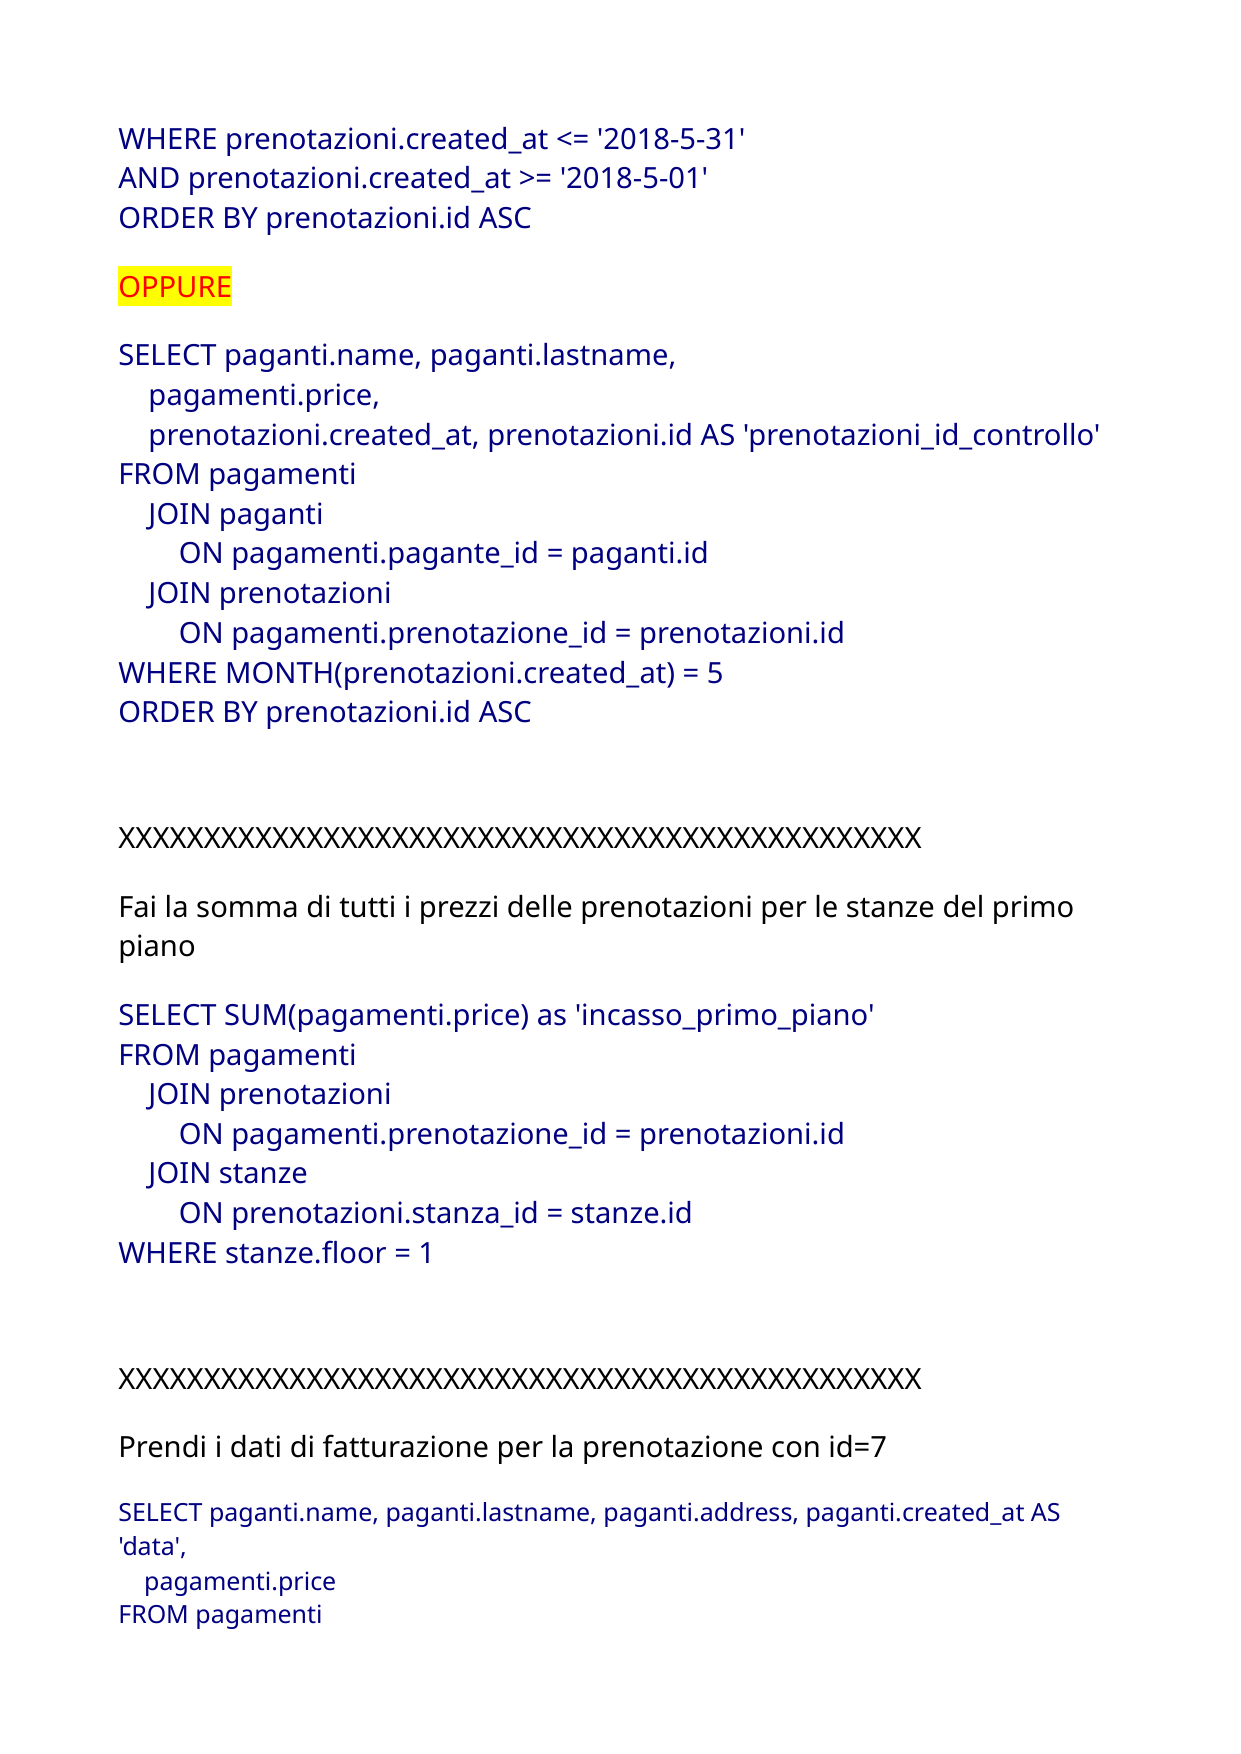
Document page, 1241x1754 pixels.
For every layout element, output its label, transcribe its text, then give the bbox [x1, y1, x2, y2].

text SELECT paganti.name, paganti.lastname, [118, 334, 1122, 374]
text Fai la somma di tutti i prezzi delle prenotazioni per le stanze del primo piano [118, 886, 1122, 965]
text AND prenotazioni.created_at >= '2018-5-01' [118, 158, 1122, 197]
text JOIN prenotazioni [118, 572, 1122, 612]
text JOIN stanze [118, 1153, 1122, 1192]
text prenotazioni.created_at, prenotazioni.id AS 'prenotazioni_id_controllo' [118, 414, 1122, 453]
text OPPURE [118, 266, 1122, 306]
text SELECT SUM(pagamenti.price) as 'incasso_primo_piano' [118, 994, 1122, 1034]
text ORDER BY prenotazioni.id ASC [118, 692, 1122, 731]
text JOIN prenotazioni [118, 1073, 1122, 1113]
text XXXXXXXXXXXXXXXXXXXXXXXXXXXXXXXXXXXXXXXXXXXXXXX [118, 817, 1122, 857]
text XXXXXXXXXXXXXXXXXXXXXXXXXXXXXXXXXXXXXXXXXXXXXXX [118, 1358, 1122, 1398]
text SELECT paganti.name, paganti.lastname, paganti.address, paganti.created_at AS 'data', [118, 1495, 1122, 1563]
text WHERE prenotazioni.created_at <= '2018-5-31' [118, 118, 1122, 158]
text ON pagamenti.prenotazione_id = prenotazioni.id [118, 612, 1122, 652]
text FROM pagamenti [118, 1597, 1122, 1631]
text ON prenotazioni.stanza_id = stanze.id [118, 1192, 1122, 1232]
text FROM pagamenti [118, 453, 1122, 493]
text FROM pagamenti [118, 1034, 1122, 1073]
text JOIN paganti [118, 493, 1122, 533]
text WHERE stanze.floor = 1 [118, 1232, 1122, 1272]
text pagamenti.price, [118, 374, 1122, 414]
text pagamenti.price [118, 1563, 1122, 1597]
text WHERE MONTH(prenotazioni.created_at) = 5 [118, 652, 1122, 692]
text ON pagamenti.pagante_id = paganti.id [118, 533, 1122, 572]
text Prendi i dati di fatturazione per la prenotazione con id=7 [118, 1427, 1122, 1466]
text ORDER BY prenotazioni.id ASC [118, 197, 1122, 237]
text ON pagamenti.prenotazione_id = prenotazioni.id [118, 1113, 1122, 1153]
